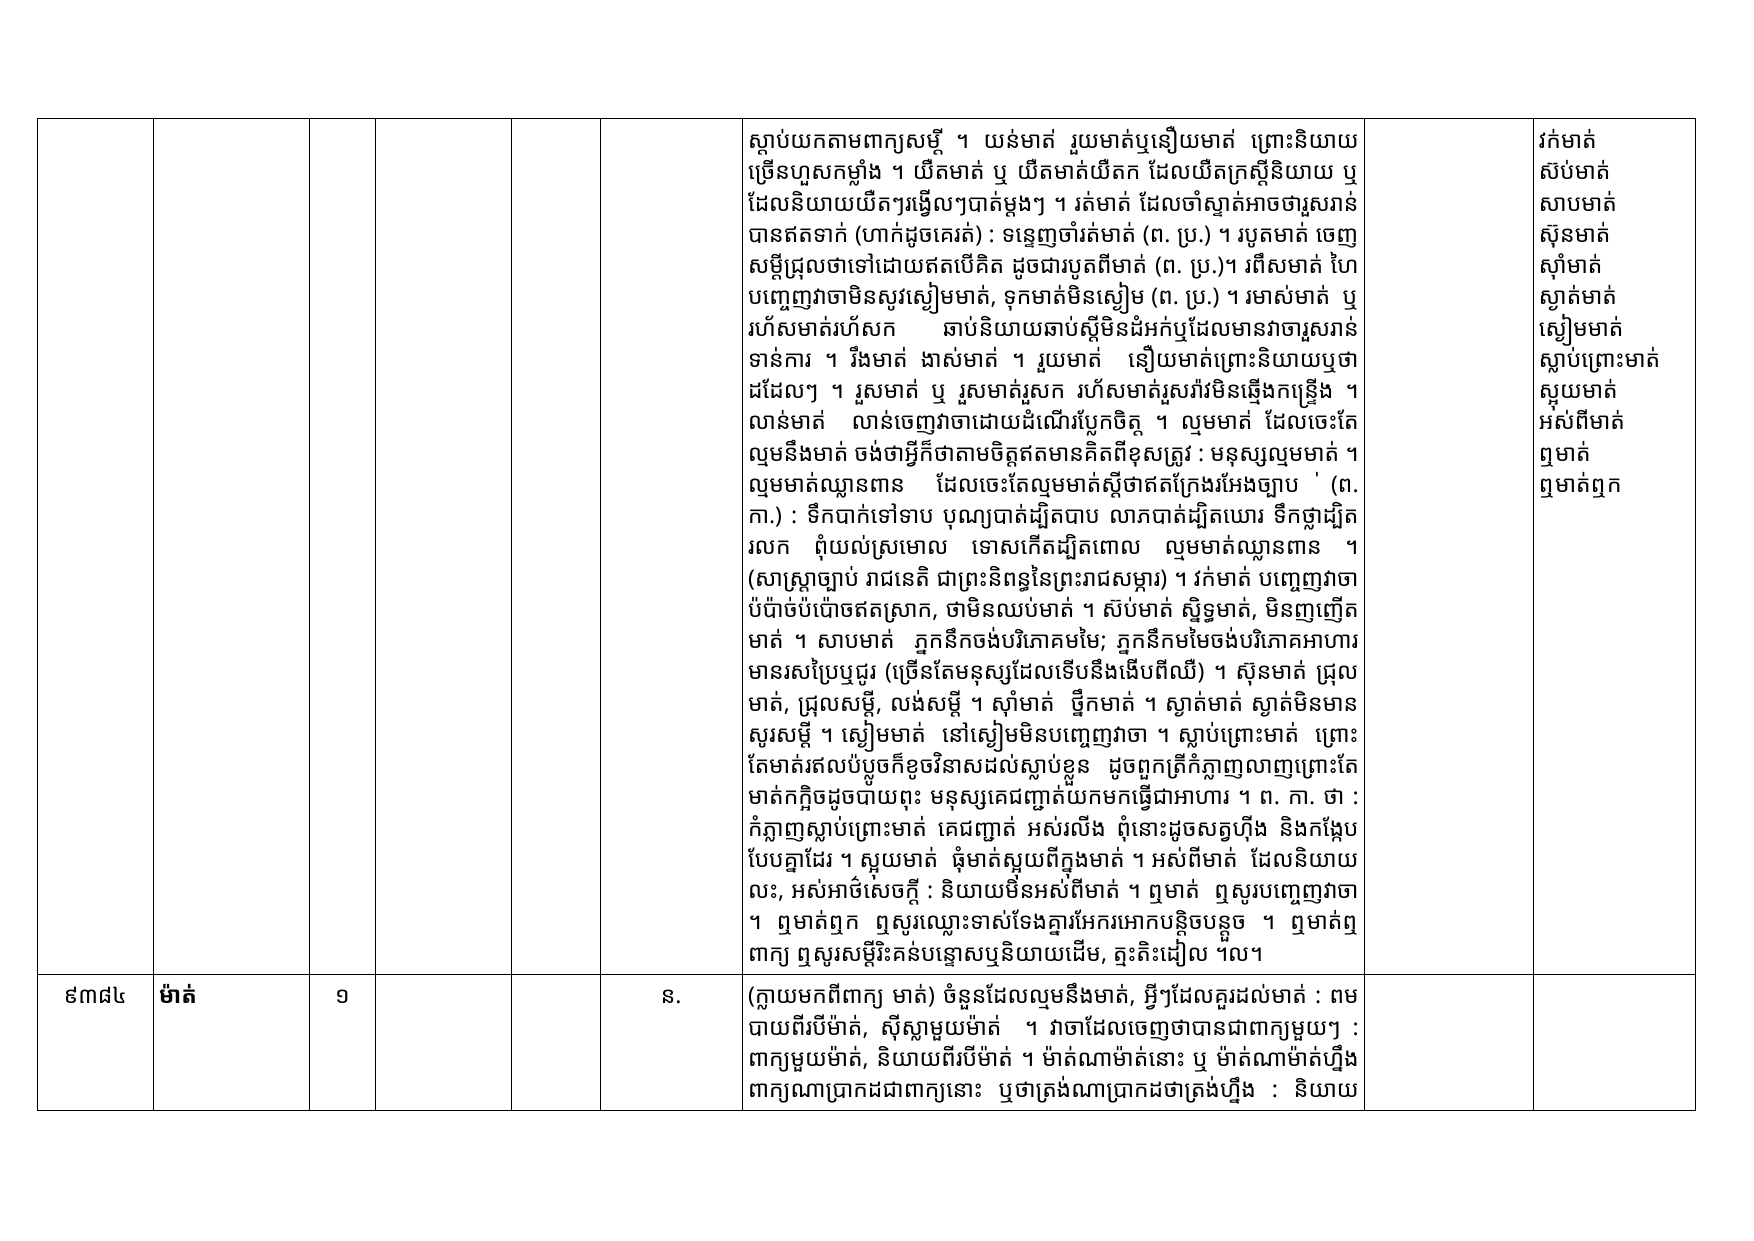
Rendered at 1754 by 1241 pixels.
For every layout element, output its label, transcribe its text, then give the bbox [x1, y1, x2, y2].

table_cell (ក្លាយ​មក​ពី​ពាក្យ មាត់) ចំនួន​ដែល​ល្មម​នឹង​មាត់, អ្វី​ៗ​ដែល​គួរ​ដល់​មាត់ : ពម​បាយ​ពីរ​បី​ម៉ាត់, ស៊ី​ស្លា​មួយ​ម៉ាត់ ។ វាចា​ដែល​ចេញ​ថា​បាន​ជា​ពាក្យ​មួយ​ៗ : ពាក្យ​មួយ​ម៉ាត់, និយាយ​ពីរ​បី​ម៉ាត់ ។ ម៉ាត់​ណា​ម៉ាត់​នោះ ឬ ម៉ាត់​ណា​ម៉ាត់​ហ្នឹង ពាក្យ​ណា​ប្រាកដ​ជា​ពាក្យ​នោះ ឬ​ថា​ត្រង់​ណា​ប្រាកដ​ថា​ត្រង់​ហ្នឹង : និយាយ​ម៉ាត់​ណា​ម៉ាត់​ហ្នឹង (ព. សា.) ។ និយាយ​បាន​មួយ​ម៉ាត់​មួយ​ក និយាយ​បាន​ខ្លះ, និយាយ​បាន​បន្តិច​បន្ដួច (ព.សា.) ។ ស៊ី​មួយ​ម៉ាត់​មួយ​ក​ ស៊ី​ខ្លះ, ស៊ី​បន្តិចបន្តួច (ព. សា.) ។ [743, 975, 1364, 1110]
table_cell ន. [601, 975, 742, 1110]
table_cell [1365, 119, 1533, 973]
table_cell [512, 975, 600, 1110]
table_cell [38, 119, 153, 973]
table_cell ម៉ាត់ [154, 975, 309, 1110]
table_cell [1365, 975, 1533, 1110]
table_cell [601, 119, 742, 973]
table_cell ៩៣៨៤ [38, 975, 153, 1110]
table_cell មុខ​ទ្វារ, គឺ​រង្វះ​នៅ​ត្រង់​មុខ សម្រាប់​បញ្ចេញ​វាចា, សម្រាប់​បរិភោគ, ផឹក, ស្រូប : ហា​មាត់, បិទ​មាត់ ។ ប្រឡោះ, ក្បែរ, ហាម, ខាង, ជាយ​ខាង : មាត់​ច្រក, មាត់​ច្រាំង, មាត់​ឆ្នាំង, មាត់​ទន្លេ, មាត់​ទឹក, មាត់​ទ្វារ, មាត់​ពាម, មាត់​ព្រៃ, មាត់​សមុទ្រ ។ល។ កិ. និយាយ​ឮ​ៗ, និយាយ​ខ្លាំង​ៗ, និយាយ​ឮ​ៗ ដោយ​ឥត​របប : មាត់​កកោក ឬ មាត់​កោក​ៗ, មាត់​រអែករអោក, ហាម​ក្មេង​កុំ​ឲ្យ​មាត់ ...។ កុំ​មាត់ ! ស្ងៀម !, កុំ​និយាយ​គ្នា ! ។ កុំ​មាត់​ឮ​ពេក ! កុំ​និយាយ​ឮ​ពេក ! ។ មាត់​ក ឈ្មោះ​ប្រកែក​គ្នា​បន្តិច​បន្តួច, ជជែក​ទាល់​ពាក្យ​សម្ដី​គ្នា​រអែករអោក​បន្តិចបន្តួច ។ មាត់​ខិល ឬ ខិល​មាត់ ដែល​ខិល​ខាង​និយាយ​លេង​សើច​ឥត​បើ​គិត : មនុស្ស​មាត់​ខិល ។ មាត់​ចាប​មាត់​ព្រាប សម្ដី​ដែល​អ្នក​ផង​និយាយ​ដោយ​ឮ​ត​ៗ​គ្នា​ពុំ​ប្រាកដ, សម្ដី​រាត់រាយ​ផ្ដេសផ្ដាស (ព. ទ. បុ.) ។ មាត់​ច្រើន ឬ មាត់​តិច ដែល​មាន​ចំនួន​មនុស្ស​ច្រើន​ឬ​តិច​នៅ​បរិភោគ​អាហារ​ក្នុង​បន្ទុក​មួយ : ផ្ទះ​អ្នក​មាត់​តិច​សម​គួរ, ផ្ទះ​ខ្ញុំ​មាត់​ច្រើន​ណាស់ ។ មាត់​ឆៅ ដែល​ស្ដី​ថា​ឆ្អិន​ៗ​ឆៅ​ៗ គឺ​ដែល​ហ៊ាន​ស្ដី​ថា​ឲ្យ​គេ​ម៉ាំង​ៗ​ឥត​មាន​សំចៃ : មនុស្ស​មាត់​ឆៅ (ព. ប្រ.) ។ មាត់​ជិត ឬ មាត់​គត់ ឬ​ក៏ មាត់​មាន​គម្រប មាត់​ជិត​ល្អ ការណ៍​អ្វី​មិន​គួរ​និយាយ មិន​និយាយ ។ មាត់​ដាច ឬ មាត់​ឥត​គម្រប មាត់​បិទ​មិន​ជិត ការណ៍​ដែល​មិន​គួរ​និយាយ​ក៏​ចេះ​តែ​និយាយ​ប្រាប់​គេ​ដែរ​ច្រើន​តែ​បំផ្លើស​ពន្លើស​ផង​ទៀត ។ ម. ព. មួយ​ក្លាយ​ជា​ដប់ ទៀត​ផង ។ មាត់​ទទេ​ថា, និយាយ, សូត្រ​ឥត​មើល​អក្សរ​ឬ​ឥត​មាន​អក្សរ​នៅ​មុខ : ថា​មាត់​ទទេ, ទេស្នា​មាត់​ទទេ, សូត្រ​មាត់​ទទេ, និយាយ​មាត់​ទទេ (និយាយ​ផ្ទាល់​មាត់​ឥត​មាន​សំបុត្រ) ។ មាត់​ធំ ស្ដី​ឬ​ឆ្លើយ​ឆ្លង​ខ្ជាំង​ៗ; និយាយ​ថា : មាត់​ធំ​មាត់​តូច ឬ មាត់​តូច​មាត់​ធំ ក៏​មាន គឺ​ស្ដី​ថា​ឬ​ឆ្លើយ​ឆ្លង​តិច​ៗ​ខ្លាំង​ៗ ។ មាត់​ពាក្យ ការ​ជជែក​ប្រកែក​គ្នា​តឹង​សម្ដី​រក​ខុស​រក​ត្រូវ ឬ​ការ​និយាយ​ថា​នាយ​ថា​អាយ​ដោយ​យល់​ទាស់ : ត្រូវ​ប្រឹក្សា​គ្នា​ឲ្យ​ស្រេច​ទៅ កុំ​ឲ្យ​មាន​មាត់​មាន​ពាក្យ​ទៅ​ខាង​មុខ ។ មាត់​រឥល ឬ រឥល​មាត់ ដែល​ទប់​មាត់​មិន​សូវ​បាន, ច្រើន​របូត​មាត់​និយាយ​តាម​តែ​ប្រទះ : មនុស្ស​មាត់​រឥល (ព. ប្រ.)។ មាត់​រឹង ដែល​មាន​សម្ដី​រឹង, ចចេស, ពូកែ​ឆ្លើយ​ឆ្លង​មិន​ងាយ​ព្រម​ទទួល​ខុស : មនុស្ស​មាត់​រឹង ។ មាត់​ស៊ី​អំបិល​ព្រហក់ សម្ដី​មនុស្ស​មិន​ចេះ​ទាយ​ដែល​ទាយ​ថា​ដោយ​ស្មាន ក៏​ស្រាប់​តែ​ត្រូវ​ដូច​មាត់​ថា​ពុំ​មាន​ល្អៀង (ព. ទ. បុ.) ។ មាត់​អណ្ដើក ឃែត​ទទេ​ឥត​បាន​អ្វី (ព. ទ. ប.) ។ មាត់​អាក្រក់ ដែល​មាន​សម្ដី​អាក្រក់ គឺ​សម្ដី​ទ្រគោះ​ច្រឡោះ​បោះ​ខ្មោះ​ខ្មួរ​ទៅ​រក​អ្នក​ដទៃ : មនុស្ស​មាត់​អាក្រក់ ។ មាត់​ឥត​គ្រប ដែល​និយាយ​បើក​ចំហរ​តាម​តែ​រួច​ពី​មាត់ មិន​លាក់​មិន​សំចៃ​ទុក : មនុស្ស​មាត់​ឥត​គ្រប (ព. ប្រ.) ។ ខុស​មាត់ និយាយ​ស្ដី​ឲ្យ​ខុស​ត្រណម​ឬ​ខុស​ពី​ពាក្យ​ប្ដេជ្ញា ។ ខូច​មាត់ ដែល​ខូច​ខាង​ការ​ស្ដី​ថា​ឲ្យ​គេ​ឥត​បើ​គិត : មនុស្ស​ខូច​មាត់ ។ ខាំ​មាត់ ខាំ​បបូរ​មាត់​ផ្អឹប​ជិត ។ ព. ប្រ. ដែល​ទន់​ឬ​ជ្រាយ​ហើយ​បែរ​ជា​ហាប់​ណែន​គាំង : ដី​ហាប់​ខាំ​មាត់, ម្សៅ​ខាំ​មាត់ ។ ខាំ​មាត់​សង្កត់​ចិត្ត, ខាំ​មាត់​ទប់​កំហឹង, ខាំ​មាត់​សង្កត់​មិន​ឲ្យ​សេចក្ដី​ក្រោធ​ស្ទុះ​ឡើង​បាន : ខំ​ប្រឹង​ខាំ​មាត់​សង្កត់​ចិត្ត ។ ខ្ពុរ​មាត់ បៀម​ទឹក​អង្រង់​គ្រលុក​ៗ ក្នុង​មាត់ (ម. ព. ខ្ពុរ ផង) ។ ខ្មាស​មាត់ ឬ​អៀន​មាត់ ញញើត​មិន​ហ៊ាន​បញ្ចេញ​វាចា​ព្រោះ​នឹក​ខ្មាស​អៀន ឬ​បញ្ចេញ​វាចា​រួច​ទៅ​ហើយ ក៏​នឹក​ខ្មាស​អៀន​ជា​ខាង​ក្រោយ ។ ងាយ​មាត់ ដែល​ងាយ​ស្ដី​ឲ្យ​គេ, ដែល​ងាយ​ថា​ឥត​បើ​គិត​ពី​ខុស​ពី​ត្រូវ : មនុស្ស​ងាយ​មាត់ ។ ងាស់​មាត់ ងាស់​សម្ដី, គាំង​រឹង​មាត់​ថា​មិន​កើត ។ ចាប់​មាត់ ដែល​មាន​រស​ឆ្ងាញ់​ពិសា​ត្រូវ​មាត់, ដែល​ឆ្ងាញ់​ឆ្អិត : អាហារ​មិន​ចាប់​មាត់, ឆ្ងាញ់​ចាប់​មាត់ ។ ចាំ​មាត់ ចាំ​ថា​មាត់​ទទេ​បាន​មិន​បាច់​មើល​អក្សរ : ទន្ទេញ​ចាំ​មាត់, ចាំ​មាត់​សូត្រ​បាន ។ ឆ្ងាញ់​មាត់ ដឹង​រស​ឆ្ងាញ់ ឬ​ទទួល​រស​ឆ្ងាញ់​ដោយ​មាត់ ។ ឆ្ងាញ់​ជាប់​មាត់ ឆ្ងាញ់​ឆ្អិត​ជាប់​ចិត្ត​មិន​ចង់​លែង​បរិភោគ ។ ឆ្អាប​មាត់ មាត់​ដែល​ធុំ​ក្លិន​ឆ្អាប, ក្លិន​ឆ្អាប​ដែល​មាន​នៅ​មាត់ ។ បាប​មិន​ឆ្អាប​មាត់ ធ្វើ​គេ​ឲ្យ​វិនាស​ហើយ​ខ្លួន​ឥត​បាន​ទ្រព្យ​ធន​ឬ​ប្រយោជន៍​អ្វី​តិចតួច​ឡើយ បាន​តែ​បាប (ព. ទ. បុ.) ។ ជាន់​មាត់ មក​ឋិត​ត្រង់​មាត់​នាំ​មាត់​ឲ្យ​ថា : ដូច​ជា​មាន​ទេវតា​មក​ជាន់​មាត់​ឲ្យ​ថា (ព. ប្រ.) ។ ជាប់​មាត់ កំពុង​ជាប់​និយាយ​មិន​ទាន់​អស់​មិន​ទាន់​ហើយ : កំពុង​និយាយ​ជាប់​មាត់ ។ ជូរ​មាត់ មាន​ក្លិន​ជូរ​ក្នុង​មាត់ ។ ជ្រលួស​មាត់ ជ្រលួស​ពាក្យ​សម្ដី ។ ជ្រុល​មាត់ ជ្រុល​សម្ដី ។ ជ្រេញ​មាត់ ទ្រាន់​មាត់​មិន​ចង់​និយាយ​ពី​ដំណើរ​នុះ​ទៀត ព្រោះ​បាន​និយាយ​ច្រើន​ដង​ហើយ​មិន​កើត​ការ (ព. ប្រ.) ។ ឈ្លេម​មាត់ មាន​រស​ឈ្លេម​ក្នុង​មាត់ ។ ញញើត​មាត់ ញញើត​មិន​ហ៊ាន​ហើប​មាត់​និយាយ​ព្រោះ​ខ្លាច​អំណាច​ឬ​ខ្លាច​ចិត្ត ។ ញ័រ​មាត់ ញ័រ​ញាក់​មាត់​ព្រោះ​ខឹង​ខ្លាំង​ឬ​ព្រោះ​ខ្លាច​ខ្លាំង : ខឹង​ញ័រ​មាត់, និយាយ​ញ័រ​មាត់ ។ ញ័រ​មាត់​ញ័រ​ក​ ញ័រ​ទាំង​មាត់​ញ័រ​ទាំង​ក ។ ញាប់​មាត់ បញ្ចេញ​វាចា​យ៉ាង​ញាប់ : និយាយ​ញាប់​មាត់; ជេរ​ញាប់​មាត់​ស្អេក ។ តម​មាត់ តម​ឬ​ប្រកាន់​មិន​ស្ដី​រក​គ្នា (ម. ព. តម ផង) ។ ត្រី​មាត់ ត្រី​បង្ហើប​មាត់​ឡើង​ពី​ក្នុង​ទឹក​មាន​លាន់​ឮ​សូរ​ផង ។ ត្រូវ​មាត់ ដែល​មាន​រស​ឆ្ងាញ់​គាប់​នឹង​មាត់, ចាប់​មាត់ : អាហារ​ត្រូវ​មាត់ ។ ត្រូវ​គេ​ស្ដី​ថា​ឲ្យ, ត្រូវ​គេ​បន្ទោស : ទាល់​តែ​ត្រូវ​មាត់​មួយ​ម៉ាត់​ពីរ​ទៅ​ទើប​ស្ងៀម​ឈឹង ។ ត្រូវ​មាត់​គ្នា, ត្រូវ​មាត់​ត្រូវ​ក​គ្នា ឬ ត្រូវ​មាត់​ត្រូវ​ពាក្យ​គ្នា​ ដែល​និយាយ​ត្រូវ​ពាក្យ​សម្ដី​គ្នា យល់​ឃើញ​ជាមួយ​គ្នា, មាន​គំនិត​ត្រូវ​គ្នា ។ ថ្នឹក​មាត់ ស៊ាំ​មាត់, រត់​មាត់ ។ ទក់​មាត់ ថ្នឹក​មាត់ (ព. ប្រ.) ។ ទន់​មាត់ ងាយ​ថា មិន​ទើស​ទាក់, មិន​រអាក់​រអួល, មិន​ទាស់​មាត់ ។ ទប់​មាត់ ឃាត​មាត់ គឺ​រៀប​នឹង​និយាយ​តែ​ទប់​ទាន់​មិន​ចេញ​ថា ។ ទាល់​មាត់ ទើស​ទាល់​រក​និយាយ​មិន​កើត​ព្រោះ​ខ្លាច​ចិត្ត​​ឬ​ព្រោះ​យោគ​យល់ ។ ទាស់​មាត់ ទាស់​ខ្យល់​សម្ដី​ថា​ពុំ​ច្បាស់​លាស់ ។ ទាស់​មាត់​ទាស់​ពាក្យ​គ្នា ឈ្លោះ​ប្រកែក​ដោយ​ទាស់​សម្ដី​គ្នា ។ ទុក​មាត់​ពុំ​ស្ងៀម ឬ នៅ​មាត់​ពុំ​ស្ងៀម ទប់​មាត់​ឲ្យ​នៅ​ស្ងៀម​ខាន​និយាយ​ពុំ​បាន ។ ទើស​មាត់ ឬ ទើស​មាត់​ទើស​ក ស្ដី​ថា​មិន​កើត​ព្រោះ​ទើស​នាយ​ទើស​អាយ (ព. ប្រ.) ទំនេរ​មាត់ មាត់​នៅ​ស្ងៀម​មិន​បញ្ចេញ​វាចា, ស្ងៀម​មាត់ ។ ធុំ​មាត់ ធុំ​ក្លិន​អាក្រក់​ពី​មាត់ ។ ធ្ងន់​មាត់ ស្ដី​ថា​ឲ្យ​ធ្ងន់​ៗ​ខ្លាំង​ៗ ឬ​និយាយ​ច្រើន​ដង ។ ធ្លាប់​មាត់ ថ្នឹក​មាត់, ថា​តាម​ទម្លាប់​ដែល​ថ្នឹក ។ នឿយ​មាត់ រួយ​មាត់​ឬ​លំបាក​មាត់ ព្រោះ​និយាយ​ច្រើន ។ នាំ​មាត់ បណ្ដាល​ឲ្យ​ចេញ​មាត់​ថា​ទៅ​លើ​ពាក្យ​ផ្សេង​ៗ, បណ្ដាល​ឲ្យ​និយាយ​ទៅ​លើ​ដំណើរ​ផ្សេង​ៗ​ដោយ​ឥត​មាន​បំណង ។ បាក់​មាត់ ស៊ប់​មាត់, ស៊ាំ​មាត់, រត់​មាត់ (ព. ប្រ.) ។ បាត់​មាត់ ឬ បាត់​មាត់​បាត់​ក ស្ងៀម​ឈឹង​លែង​ហើប​ហា​ចេញ​ស្ដី ។ ស្វៀម​ស្ដូក​ស្ដឹង ដោយ​មាន​ជំងឺ​ដាប​ខ្លាំង ឬ​ដោយ​មាន​ជំងឺ​គ្រុន​សន្ធំ ។ បាត់​មាត់ ! ស្ងៀម ! ឬ ស្ងៀម​ទៅ ! (ពាក្យ​សម្រាប់​គំរាម​កូន​ក្មេង​ឲ្យ​ស្ងៀម​លែង​យំ) ។ បាន​មាត់​បាន​ក ឬ បាន​មាត់​បាន​ពាក្យ ដែល​ចេះ​សម្ដី​ថ្វី​មាត់​ថា​នេះ​ថា​នោះ សម្រួល​កិច្ចការ​ឲ្យ​ងាយ​ធ្វើ​ងាយ​កើត​ ឬ​ដែល​មាន​ពាក្យ​សម្ដី​រួស​រ៉ាវ​រាក់ទាក់ ។ បាន​តែ​មាត់ បាន​តែ​ខាង​ថា ប៉ុន្តែ​យក​ជា​ការ​ពុំ​កើត ។ បិទ​មាត់, បិទ​មាត់​បិទ​ក ឬ បំបិទ​មាត់ និយាយ​បំភ័យ ឬ​សូកប៉ាន់​ឲ្យ​ព្រម​ស្ងៀម​ស្ងាត់​លែង​បង្ហើប​ពី​ដំណើរ​នោះ​ត​ទៅ (ព. ប្រ.) ។ បិទ​មាត់​ត្រឡប់​ភ្នែក កំហែង​គំរាម​បន្លំ​បំបិទ​មាត់ ឬ​សូកប៉ាន់​នាយ​អាយ​បំបិទ​ដំណើរ​អាក្រក់​មិន​ឲ្យ​លេច​ឮ​ឡើង​បាន​ហាក់​ដូច​គេ​បិទ​មាត់​បិទ​ភ្នែក​បុគ្គល​ដែល​ទើប​ផុត​រលត់ (ព. ទ. បុ.) ។ បូញ​មាត់, បូញ​មាត់​បត់​ដៃ (ម. ព. បូញ) ។ បំបាត់​មាត់ ឬ បំបិទ​មាត់ ដូច​គ្នា​នឹង បិទ​មាត់ ឬ បិទ​មាត់​បិទ​ក ដែរ ។ ផ្ទាល់​មាត់ ផ្ទាល់​មាត់​និង​មាត់ : និយាយ​ផ្ទាល់​មាត់ (ម. ព. ផ្ទាល់ ផង) ។ ផ្អែម​មាត់ (ម. ព. ផ្អែម) ។ ពុល​មាត់ ដែល​និយាយ​បែក​សា​មិន​ឈប់​មាត់ ឬ​ដែល​និយាយ​ច្រើន​ដល់​បែក​ពពុះ​មាត់ : និយាយ​ពុល​មាត់, ស្ដី​ថា​ឲ្យ​ពុល​មាត់ (ព.ប្រ.) ។ ពេញ​មាត់, ស៊ប់​មាត់, មិន​ញញើត​មាត់ : ស្ដី​ថា​ពេញ​មាត់ ។ ពេប​មាត់​ឲ្យ ឬ ពេប​មាត់​ពេប​ក ពេប​មាត់​ឲ្យ​ដោយ​រិះ​គន់ ឬ​ដោយ​ចំអក​ឡក​ឲ្យ ព្រោះ​មើល​ងាយ ។ ភ្លាត់​មាត់ ជ្រលួស​ឬ​របូត​សម្ដី​ដោយ​ភ្លាត់​ភ្លាំង ឬ​ក៏​លាន់​មាត់​ដោយ​ភ្លាត់ ។ មូល​មាត់​គ្នា មូល​ពាក្យ​សម្ដី​គ្នា, និយាយ​ត្រូវ​មាត់​ត្រូវ​ពាក្យ​ហើយ​ព្រម​ព្រៀង​គ្នា ។ យក​មាត់​យក​ពាក្យ ព្រម​យក​តាម​ពាក្យ​សម្ដី, ជឿ​ស្ដាប់​យក​តាម​ពាក្យ​សម្ដី ។ យន់​មាត់ រួយ​មាត់​ឬ​នឿយ​មាត់ ព្រោះ​និយាយ​ច្រើន​ហួស​កម្លាំង ។ យឺត​មាត់ ឬ យឺត​មាត់​យឺត​ក ដែល​យឺត​ក្រ​ស្ដី​និយាយ ឬ​ដែល​និយាយ​យឺត​ៗ​រង្វើល​ៗ​បាត់​ម្ដង​ៗ ។ រត់​មាត់ ដែល​ចាំ​ស្ទាត់​អាច​ថា​រួសរាន់​បាន​ឥត​ទាក់ (ហាក់​ដូច​គេ​រត់) : ទន្ទេញ​ចាំ​រត់​មាត់ (ព. ប្រ.) ។ របូត​មាត់ ចេញ​សម្ដី​ជ្រុល​ថា​ទៅ​ដោយ​ឥត​បើ​គិត ដូច​ជា​របូត​ពី​មាត់ (ព. ប្រ.)។ រពឹស​មាត់ ហៃ​បញ្ចេញ​វាចា​មិន​សូវ​ស្ងៀម​មាត់, ទុក​មាត់​មិន​ស្ងៀម (ព. ប្រ.) ។ រមាស់​មាត់ ឬ រហ័ស​មាត់​រហ័ស​ក ឆាប់​និយាយ​ឆាប់​ស្ដី​មិន​ដំអក់​ឬ​ដែល​មាន​វាចា​រួសរាន់​ទាន់​ការ ។ រឹង​មាត់ ងាស់​មាត់ ។ រួយ​មាត់ នឿយ​មាត់​ព្រោះ​និយាយ​ឬ​ថា​ដដែល​ៗ ។ រួស​មាត់ ឬ រួស​មាត់​រួស​ក រហ័ស​មាត់​រួសរ៉ាវ​មិន​ឆ្មើង​កន្ទ្រើង ។ លាន់​មាត់ លាន់​ចេញ​វាចា​ដោយ​ដំណើរ​ប្លែក​ចិត្ត ។ ល្មម​មាត់ ដែល​ចេះ​តែ​ល្មម​នឹង​មាត់ ចង់​ថា​អ្វី​ក៏​ថា​តាម​ចិត្ត​ឥត​មាន​គិត​ពី​ខុស​ត្រូវ : មនុស្ស​ល្មម​មាត់ ។ ល្មម​មាត់​ឈ្លានពាន ដែល​ចេះ​តែ​ល្មម​មាត់​ស្ដី​ថា​ឥត​ក្រែង​រអែង​ច្បាប់ (ព. កា.) : ទឹក​បាក់​ទៅ​ទាប បុណ្យ​បាត់​ដ្បិត​បាប លាភ​បាត់​ដ្បិត​ឃោរ ទឹក​ថ្លា​ដ្បិត​រលក ពុំ​យល់​ស្រមោល ទោស​កើត​ដ្បិត​ពោល ល្មម​មាត់​ឈ្លានពាន ។ (សាស្ត្រា​ច្បាប់ រាជ​នេតិ ជា​ព្រះ​និពន្ធ​នៃ​ព្រះ​រាជ​សម្ភារ) ។ វក់​មាត់ បញ្ចេញ​វាចា​ប៉ប៉ាច់​ប៉ប៉ោច​ឥត​ស្រាក, ថា​មិន​ឈប់​មាត់ ។ ស៊ប់​មាត់ ស្និទ្ធ​មាត់, មិន​ញញើត​មាត់ ។ សាប​មាត់ ភ្នក​នឹក​ចង់​បរិភោគ​មមៃ; ភ្នក​នឹក​មមៃ​ចង់​បរិភោគ​អាហារ​មាន​រស​ប្រៃ​ឬ​ជូរ (ច្រើន​តែ​មនុស្ស​ដែល​ទើប​នឹង​ងើប​ពី​ឈឺ) ។ ស៊ុន​មាត់ ជ្រុល​មាត់, ជ្រុល​សម្ដី, លង់​សម្ដី ។ ស៊ាំ​មាត់ ថ្នឹក​មាត់ ។ ស្ងាត់​មាត់ ស្ងាត់​មិន​មាន​សូរ​សម្ដី ។ ស្ងៀម​មាត់ នៅ​ស្ងៀម​មិន​បញ្ចេញ​វាចា ។ ស្លាប់​ព្រោះ​មាត់ ព្រោះ​តែ​មាត់​រឥល​ប៉ប្លូច​ក៏​ខូច​វិនាស​ដល់​ស្លាប់​ខ្លួន ដូច​ពួក​ត្រី​កំភ្លាញ​លាញ​ព្រោះ​តែ​មាត់​កក្អិច​ដូច​បាយ​ពុះ មនុស្ស​គេ​ជញ្ជាត់​យក​មក​ធ្វើ​ជា​អាហារ ។ ព. កា. ថា : កំភ្លាញ​ស្លាប់​ព្រោះ​មាត់ គេ​ជញ្ជាត់ អស់​រលីង ពុំនោះ​ដូច​សត្វ​ហ៊ីង និង​កង្កែប​បែប​គ្នា​ដែរ ។ ស្អុយ​មាត់ ធុំ​មាត់​ស្អុយ​ពី​ក្នុង​មាត់ ។ អស់​ពី​មាត់ ដែល​និយាយ​លះ, អស់​អាថ៌​សេចក្ដី : និយាយ​មិន​អស់​ពី​មាត់ ។ ឮ​មាត់ ឮ​សូរ​បញ្ចេញ​វាចា ។ ឮ​មាត់​ឮ​ក ឮ​សូរ​ឈ្លោះ​ទាស់ទែង​គ្នា​រអែករអោក​បន្តិចបន្តួច ។ ឮ​មាត់​ឮ​ពាក្យ ឮ​សូរ​សម្ដី​រិះ​គន់​បន្ទោស​ឬ​និយាយ​ដើម, ត្មះ​តិះដៀល ។ល។ [743, 119, 1364, 973]
table_cell [310, 119, 375, 973]
table_cell [512, 119, 600, 973]
table_cell ១ [310, 975, 375, 1110]
table_cell [154, 119, 309, 973]
table_cell [1534, 975, 1695, 1110]
table_cell [376, 975, 511, 1110]
table_cell [376, 119, 511, 973]
table_cell វក់​មាត់ ស៊ប់​មាត់ សាប​មាត់ ស៊ុន​មាត់ ស៊ាំ​មាត់ ស្ងាត់​មាត់ ស្ងៀម​មាត់ ស្លាប់​ព្រោះ​មាត់ ស្អុយ​មាត់ អស់​ពី​មាត់ ឮ​មាត់ ឮ​មាត់​ឮ​ក [1534, 119, 1695, 973]
